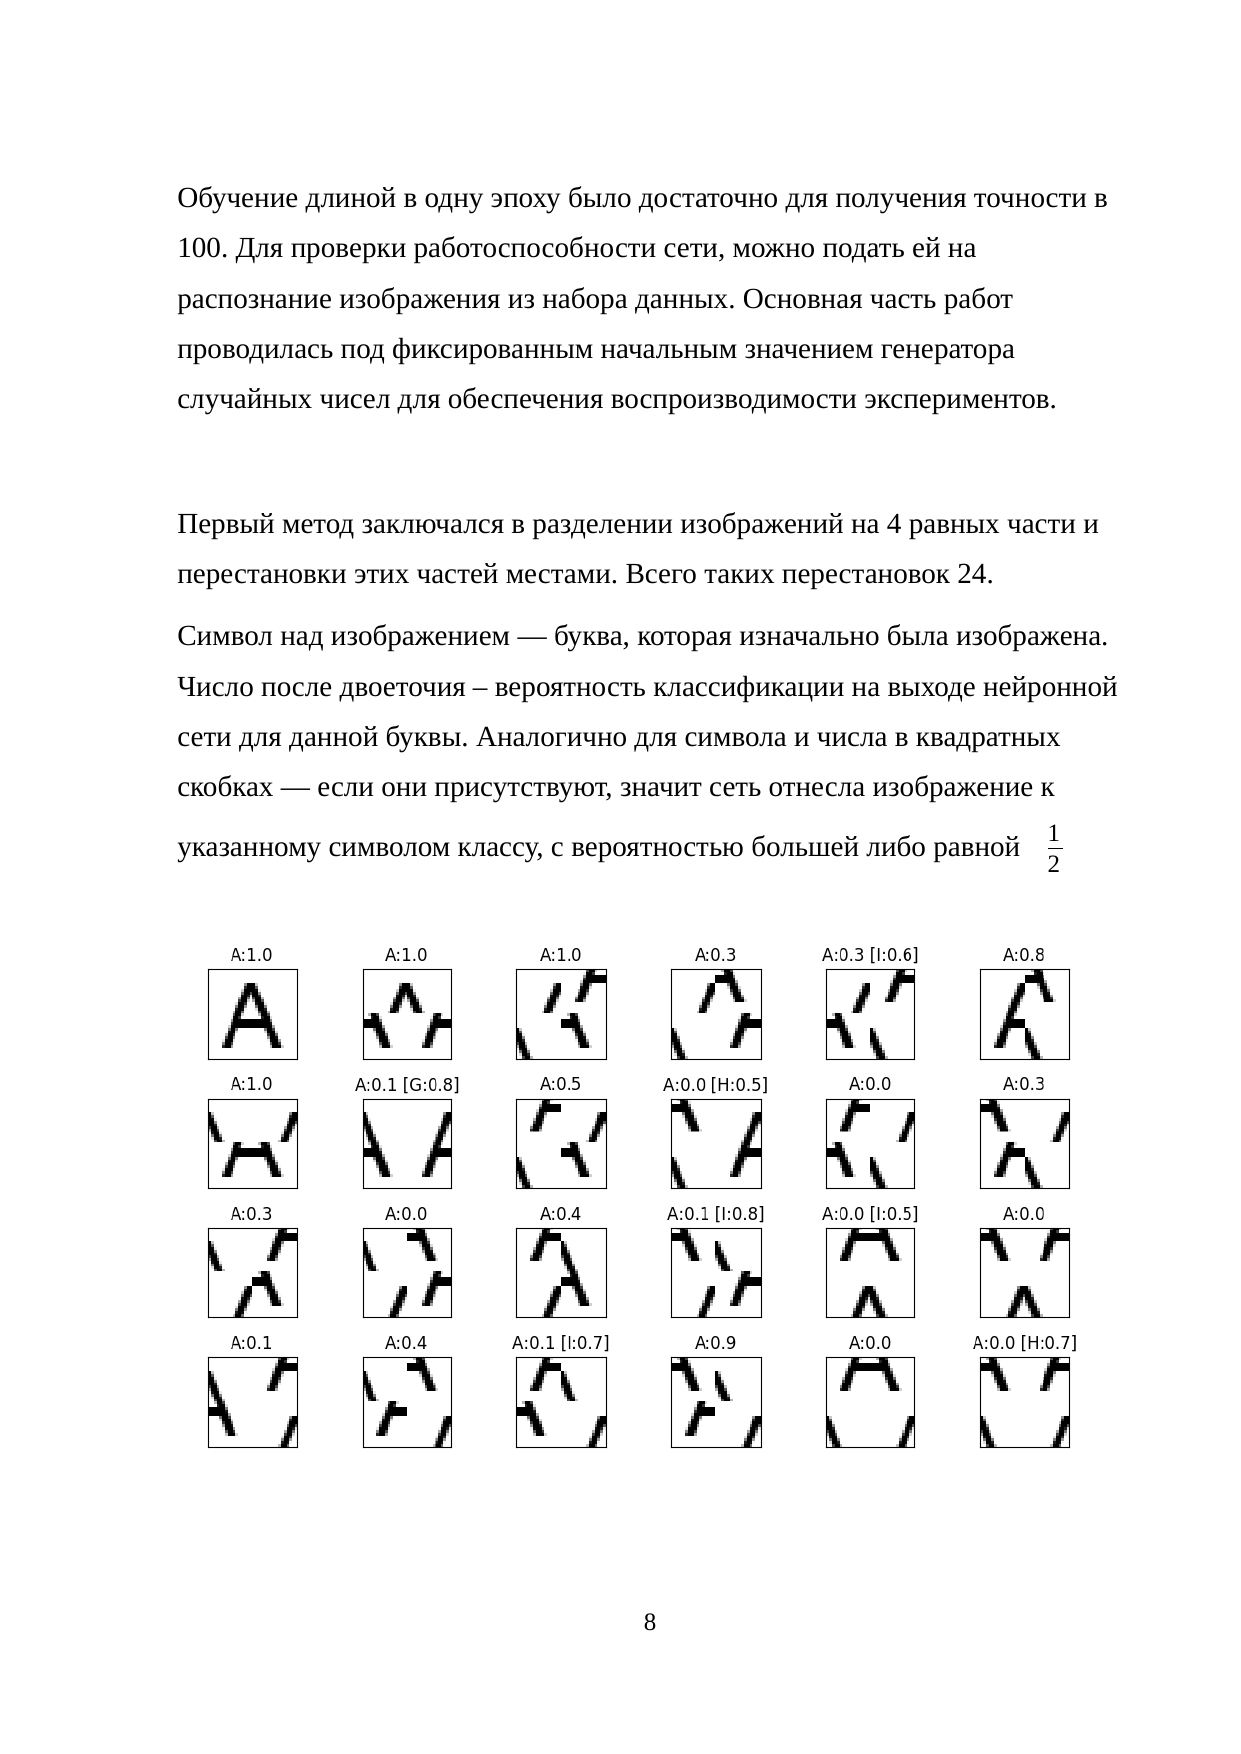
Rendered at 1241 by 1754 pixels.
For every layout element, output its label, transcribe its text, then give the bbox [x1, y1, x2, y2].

text Первый метод заключался в разделении изображений на 4 равных части и перестановки этих частей местами. Всего таких перестановок 24. [177, 506, 1122, 590]
text Символ над изображением — буква, которая изначально была изображена. Число после двоеточия – вероятность классификации на выходе нейронной сети для данной буквы. Аналогично для символа и числа в квадратных скобках — если они присутствуют, значит сеть отнесла изображение к указанному символом классу, с вероятностью большей либо равной [177, 618, 1122, 879]
picture [165, 932, 1111, 1464]
text Обучение длиной в одну эпоху было достаточно для получения точности в 100. Для проверки работоспособности сети, можно подать ей на распознание изображения из набора данных. Основная часть работ проводилась под фиксированным начальным значением генератора случайных чисел для обеспечения воспроизводимости экспериментов. [177, 180, 1122, 415]
